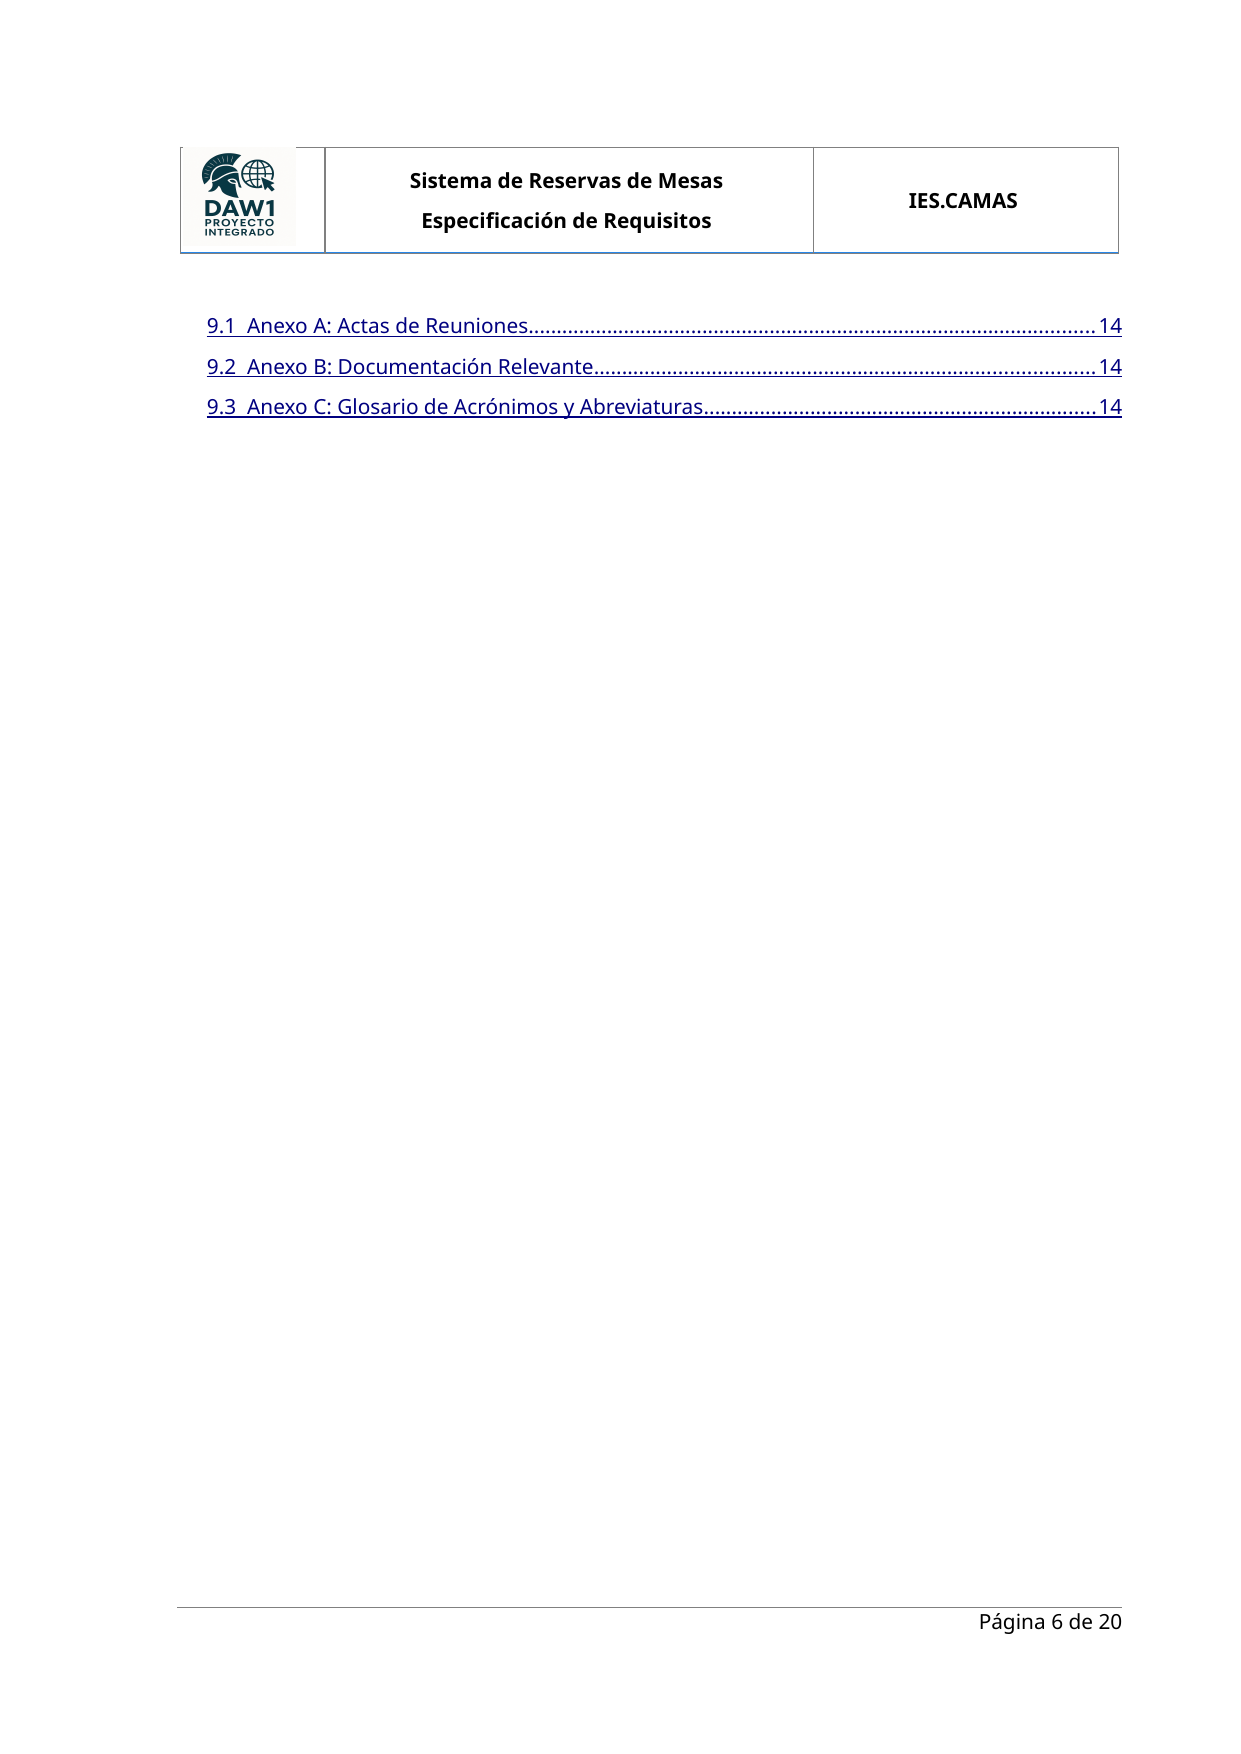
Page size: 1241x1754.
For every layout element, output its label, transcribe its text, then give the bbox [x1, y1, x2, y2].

text 9.3 Anexo C: Glosario de Acrónimos y Abreviaturas 14 [207, 392, 1122, 416]
text 9.1 Anexo A: Actas de Reuniones 14 [207, 311, 1122, 336]
picture [183, 147, 296, 246]
text 9.2 Anexo B: Documentación Relevante 14 [207, 352, 1122, 376]
